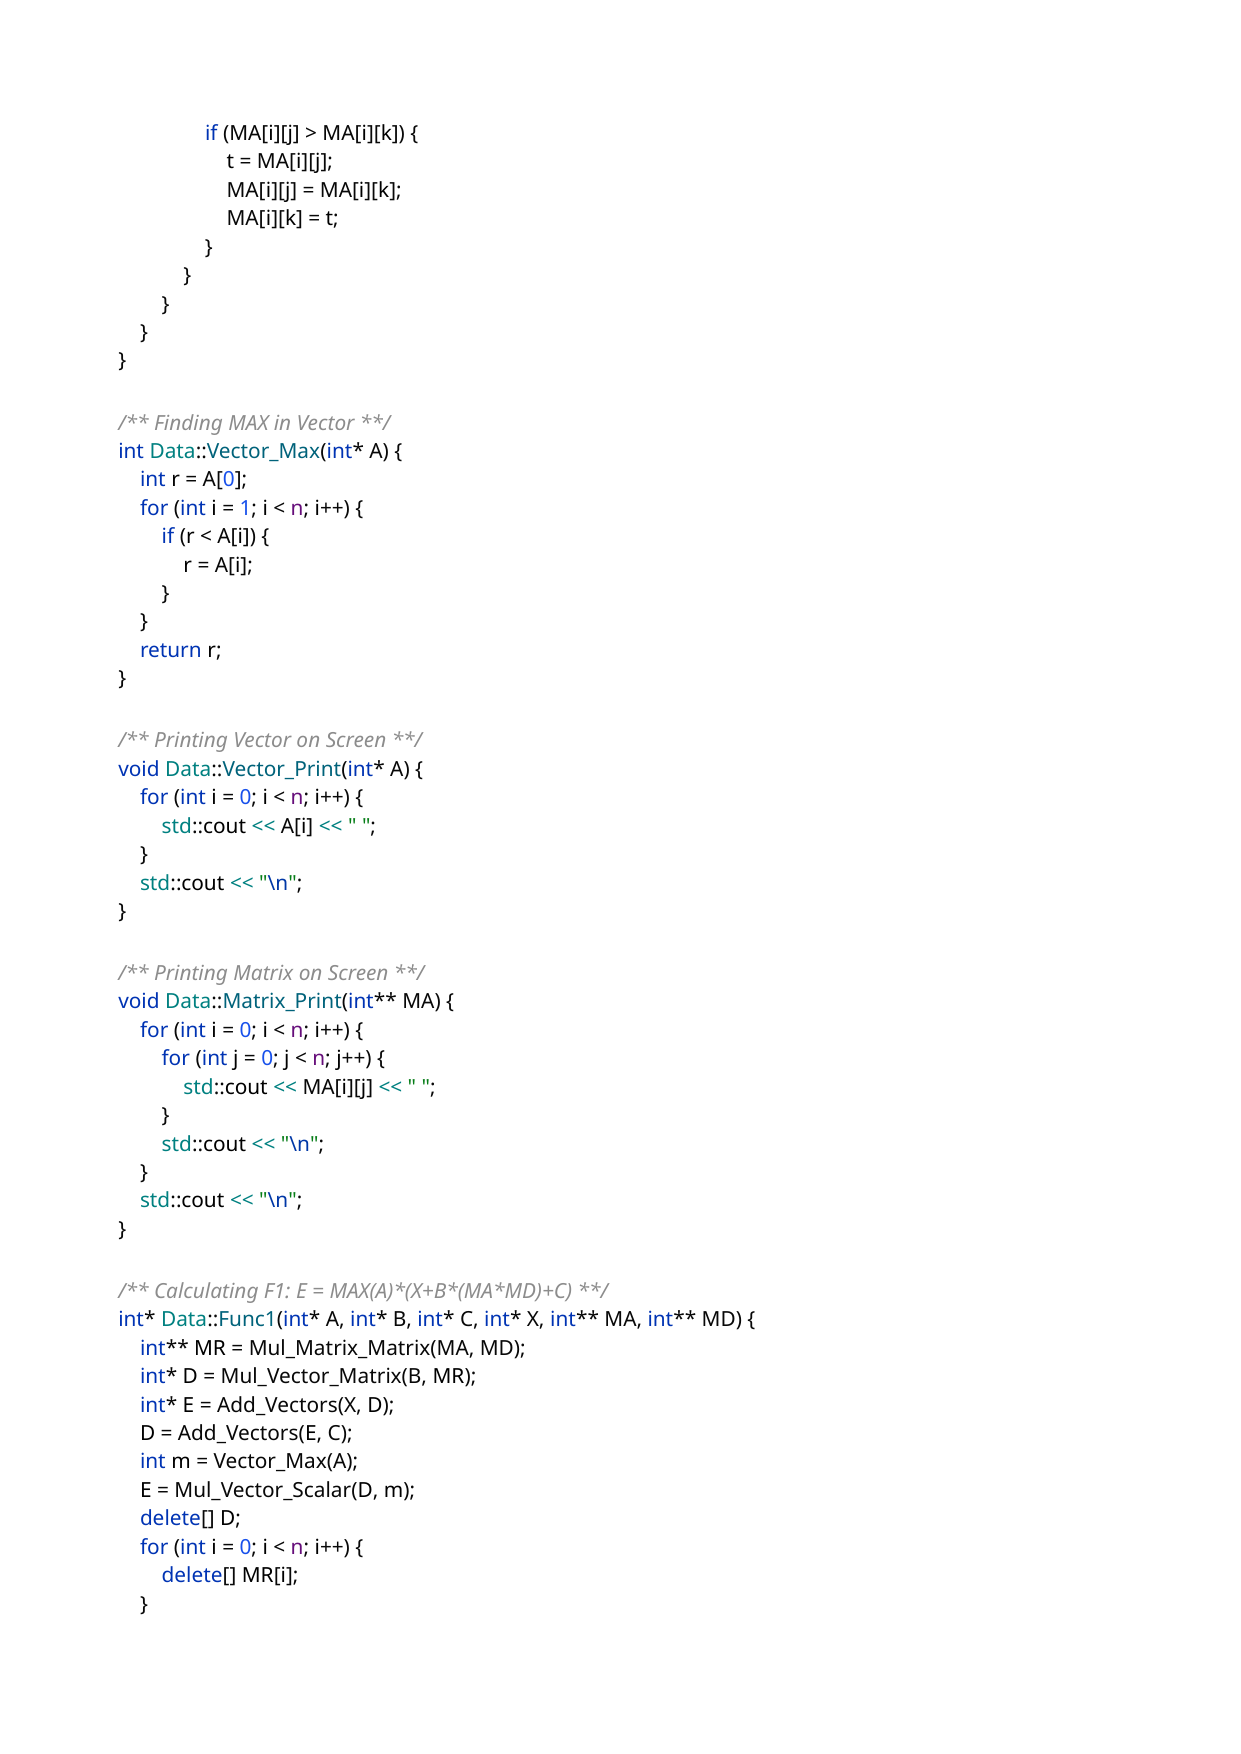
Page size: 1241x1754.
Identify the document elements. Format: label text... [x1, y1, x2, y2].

text if (MA[i][j] > MA[i][k]) { t = MA[i][j]; MA[i][j] = MA[i][k]; MA[i][k] = t; } } } } } /** Finding MAX in Vector **/ int Data::Vector_Max(int* A) { int r = A[0]; for (int i = 1; i < n; i++) { if (r < A[i]) { r = A[i]; } } return r; } /** Printing Vector on Screen **/ void Data::Vector_Print(int* A) { for (int i = 0; i < n; i++) { std::cout << A[i] << " "; } std::cout << "\n"; } /** Printing Matrix on Screen **/ void Data::Matrix_Print(int** MA) { for (int i = 0; i < n; i++) { for (int j = 0; j < n; j++) { std::cout << MA[i][j] << " "; } std::cout << "\n"; } std::cout << "\n"; } /** Calculating F1: E = MAX(A)*(X+B*(MA*MD)+C) **/ int* Data::Func1(int* A, int* B, int* C, int* X, int** MA, int** MD) { int** MR = Mul_Matrix_Matrix(MA, MD); int* D = Mul_Vector_Matrix(B, MR); int* E = Add_Vectors(X, D); D = Add_Vectors(E, C); int m = Vector_Max(A); E = Mul_Vector_Scalar(D, m); delete[] D; for (int i = 0; i < n; i++) { delete[] MR[i]; } [118, 118, 1122, 1617]
